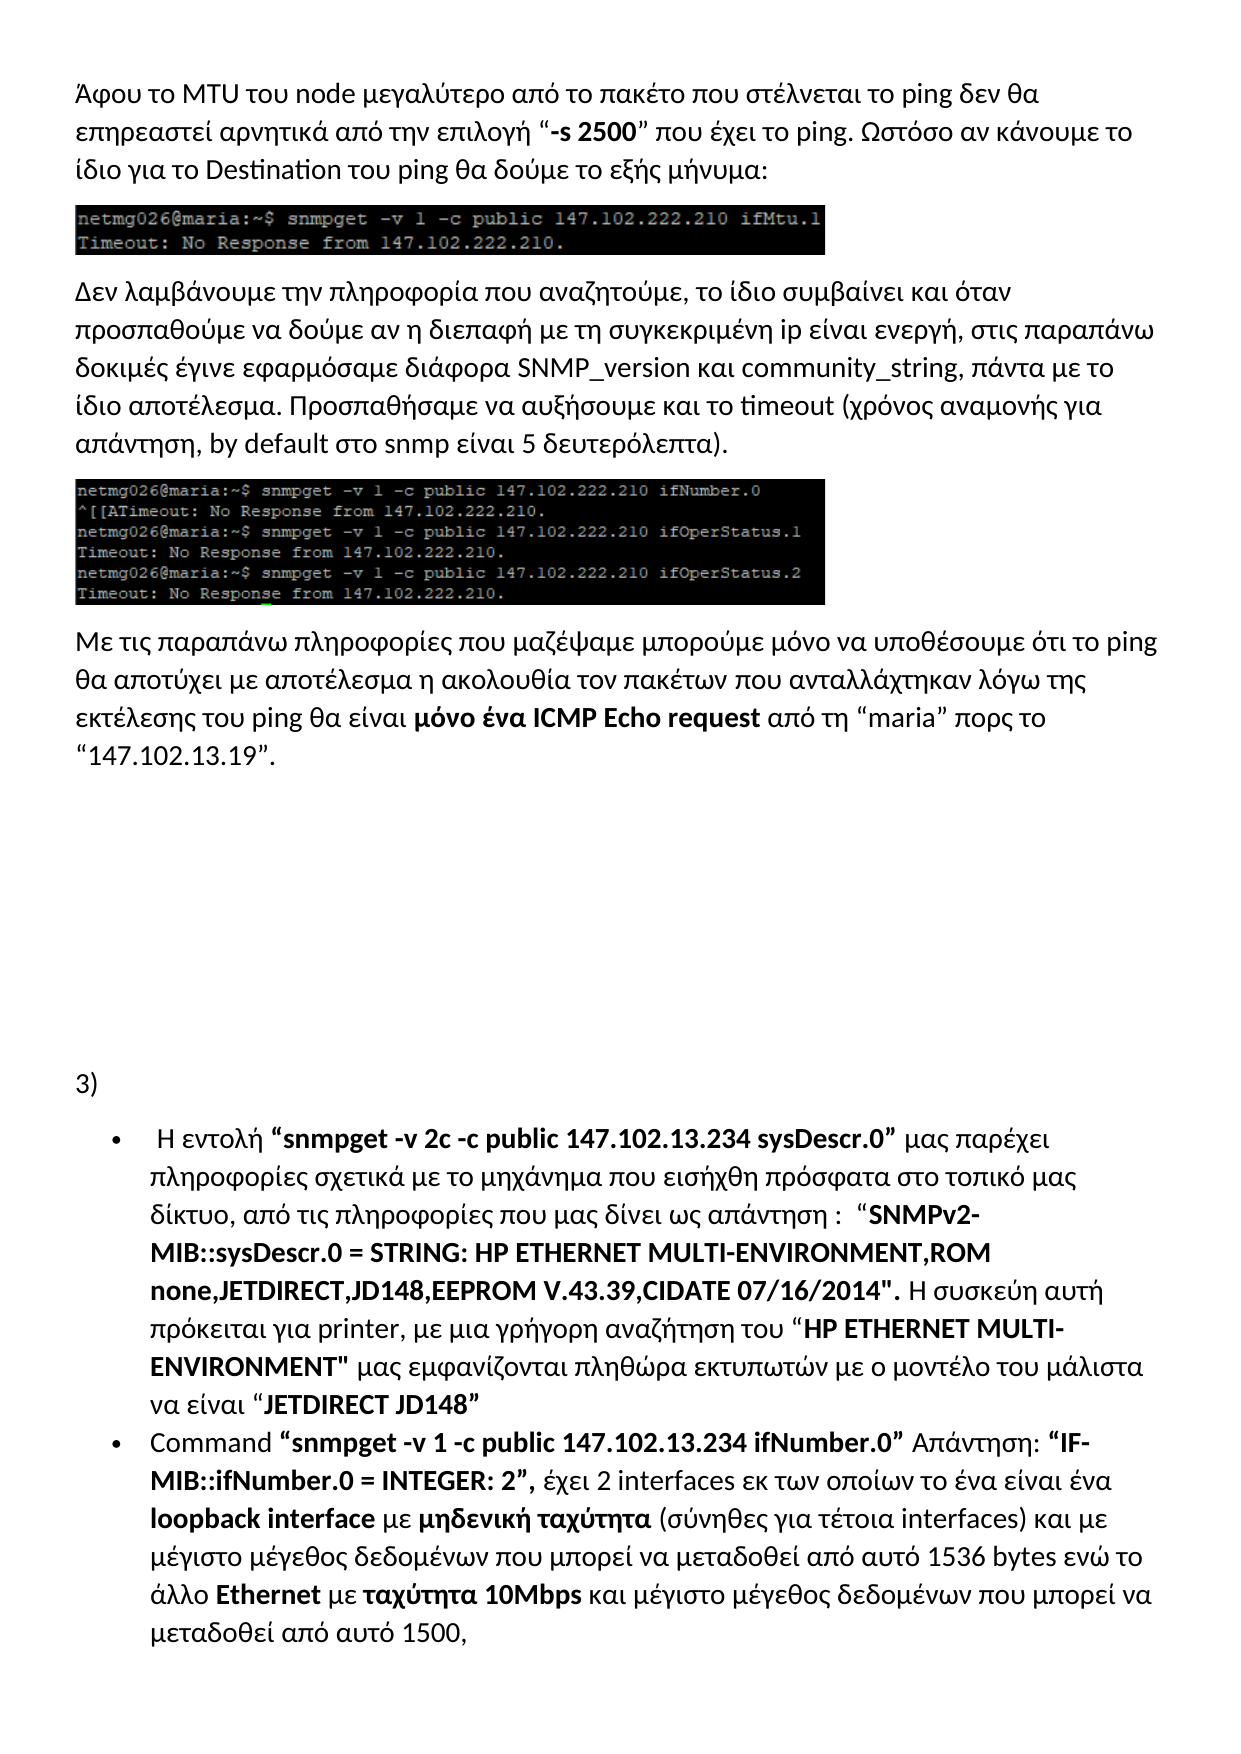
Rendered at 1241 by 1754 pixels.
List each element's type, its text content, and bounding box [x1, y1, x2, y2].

text Με τις παραπάνω πληροφορίες που μαζέψαμε μπορούμε μόνο να υποθέσουμε ότι το ping θα αποτύχει με αποτέλεσμα η ακολουθία τον πακέτων που ανταλλάχτηκαν λόγω της εκτέλεσης του ping θα είναι μόνο ένα ICMP Echo request από τη “maria” πορς το “147.102.13.19”. [75, 623, 1165, 773]
list Η εντολή “snmpget -v 2c -c public 147.102.13.234 sysDescr.0” μας παρέχει πληροφορίες σχετικά με το μηχάνημα που εισήχθη πρόσφατα στο τοπικό μας δίκτυο, από τις πληροφορίες που μας δίνει ως απάντηση : “SNMPv2-MIB::sysDescr.0 = STRING: HP ETHERNET MULTI-ENVIRONMENT,ROM none,JETDIRECT,JD148,EEPROM V.43.39,CIDATE 07/16/2014". Η συσκεύη αυτή πρόκειται για printer, με μια γρήγορη αναζήτηση του “HP ETHERNET MULTI-ENVIRONMENT" μας εμφανίζονται πληθώρα εκτυπωτών με ο μοντέλο του μάλιστα να είναι “JETDIRECT JD148” [112, 1120, 1165, 1422]
text Άφου το MTU του node μεγαλύτερο από το πακέτο που στέλνεται το ping δεν θα επηρεαστεί αρνητικά από την επιλογή “-s 2500” που έχει το ping. Ωστόσο αν κάνουμε το ίδιο για το Destination του ping θα δούμε το εξής μήνυμα: [75, 75, 1165, 187]
list Command “snmpget -v 1 -c public 147.102.13.234 ifNumber.0” Απάντηση: “IF-MIB::ifNumber.0 = INTEGER: 2”, έχει 2 interfaces εκ των οποίων το ένα είναι ένα loopback interface με μηδενική ταχύτητα (σύνηθες για τέτοια interfaces) και με μέγιστο μέγεθος δεδομένων που μπορεί να μεταδοθεί από αυτό 1536 bytes ενώ το άλλο Ethernet με ταχύτητα 10Μbps και μέγιστο μέγεθος δεδομένων που μπορεί να μεταδοθεί από αυτό 1500, [112, 1424, 1165, 1650]
text Δεν λαμβάνουμε την πληροφορία που αναζητούμε, το ίδιο συμβαίνει και όταν προσπαθούμε να δούμε αν η διεπαφή με τη συγκεκριμένη ip είναι ενεργή, στις παραπάνω δοκιμές έγινε εφαρμόσαμε διάφορα SNMP_version και community_string, πάντα με το ίδιο αποτέλεσμα. Προσπαθήσαμε να αυξήσουμε και το timeout (χρόνος αναμονής για απάντηση, by default στο snmp είναι 5 δευτερόλεπτα). [75, 273, 1165, 460]
text 3) [75, 1065, 1165, 1101]
